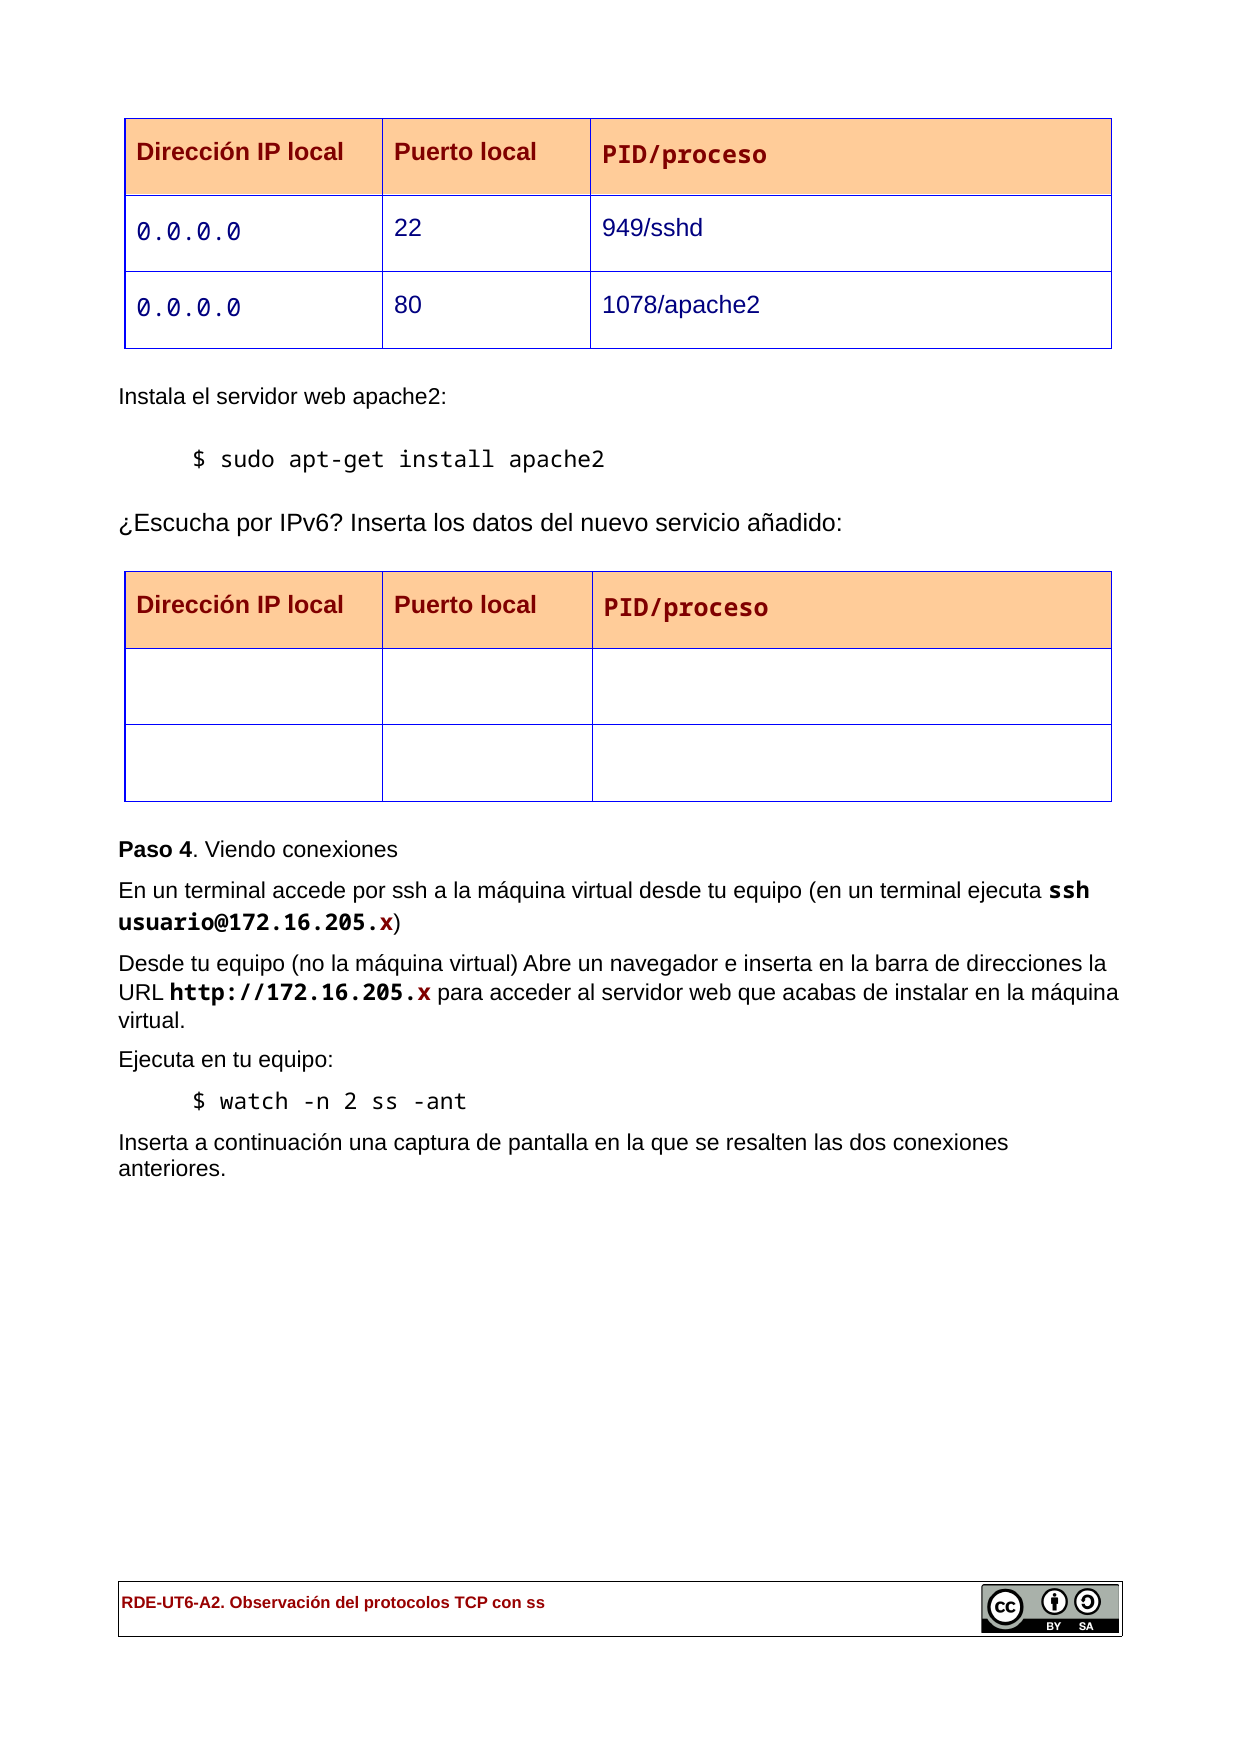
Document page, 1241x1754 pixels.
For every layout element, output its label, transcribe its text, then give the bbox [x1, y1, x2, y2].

text Instala el servidor web apache2: [118, 383, 1122, 409]
table_header PID/proceso [591, 119, 1111, 194]
table_cell 80 [383, 272, 590, 347]
table_header Dirección IP local [126, 572, 382, 648]
table_cell [383, 649, 592, 724]
text Ejecuta en tu equipo: [118, 1046, 1122, 1072]
table_cell 1078/apache2 [591, 272, 1111, 347]
table_cell 949/sshd [591, 196, 1111, 271]
picture [981, 1584, 1119, 1633]
text ¿Escucha por IPv6? Inserta los datos del nuevo servicio añadido: [118, 508, 1122, 537]
table_cell 22 [383, 196, 590, 271]
table_cell [126, 649, 382, 724]
table_cell 0.0.0.0 [126, 196, 382, 271]
table_header Puerto local [383, 119, 590, 194]
text En un terminal accede por ssh a la máquina virtual desde tu equipo (en un terminal ejecuta ssh usuario@172.16.205.x) [118, 874, 1122, 937]
table_cell [593, 649, 1111, 724]
table_header PID/proceso [593, 572, 1111, 648]
table_cell [593, 725, 1111, 801]
text $ watch -n 2 ss -ant [192, 1085, 1122, 1116]
text Desde tu equipo (no la máquina virtual) Abre un navegador e inserta en la barra de direcciones la URL http://172.16.205.x para acceder al servidor web que acabas de instalar en la máquina virtual. [118, 949, 1122, 1033]
table_cell [126, 725, 382, 801]
table_cell 0.0.0.0 [126, 272, 382, 347]
text $ sudo apt-get install apache2 [192, 443, 1122, 474]
table_header Dirección IP local [126, 119, 382, 194]
table_cell [383, 725, 592, 801]
table_header Puerto local [383, 572, 592, 648]
text Inserta a continuación una captura de pantalla en la que se resalten las dos conexiones anteriores. [118, 1128, 1122, 1181]
text Paso 4. Viendo conexiones [118, 836, 1122, 862]
